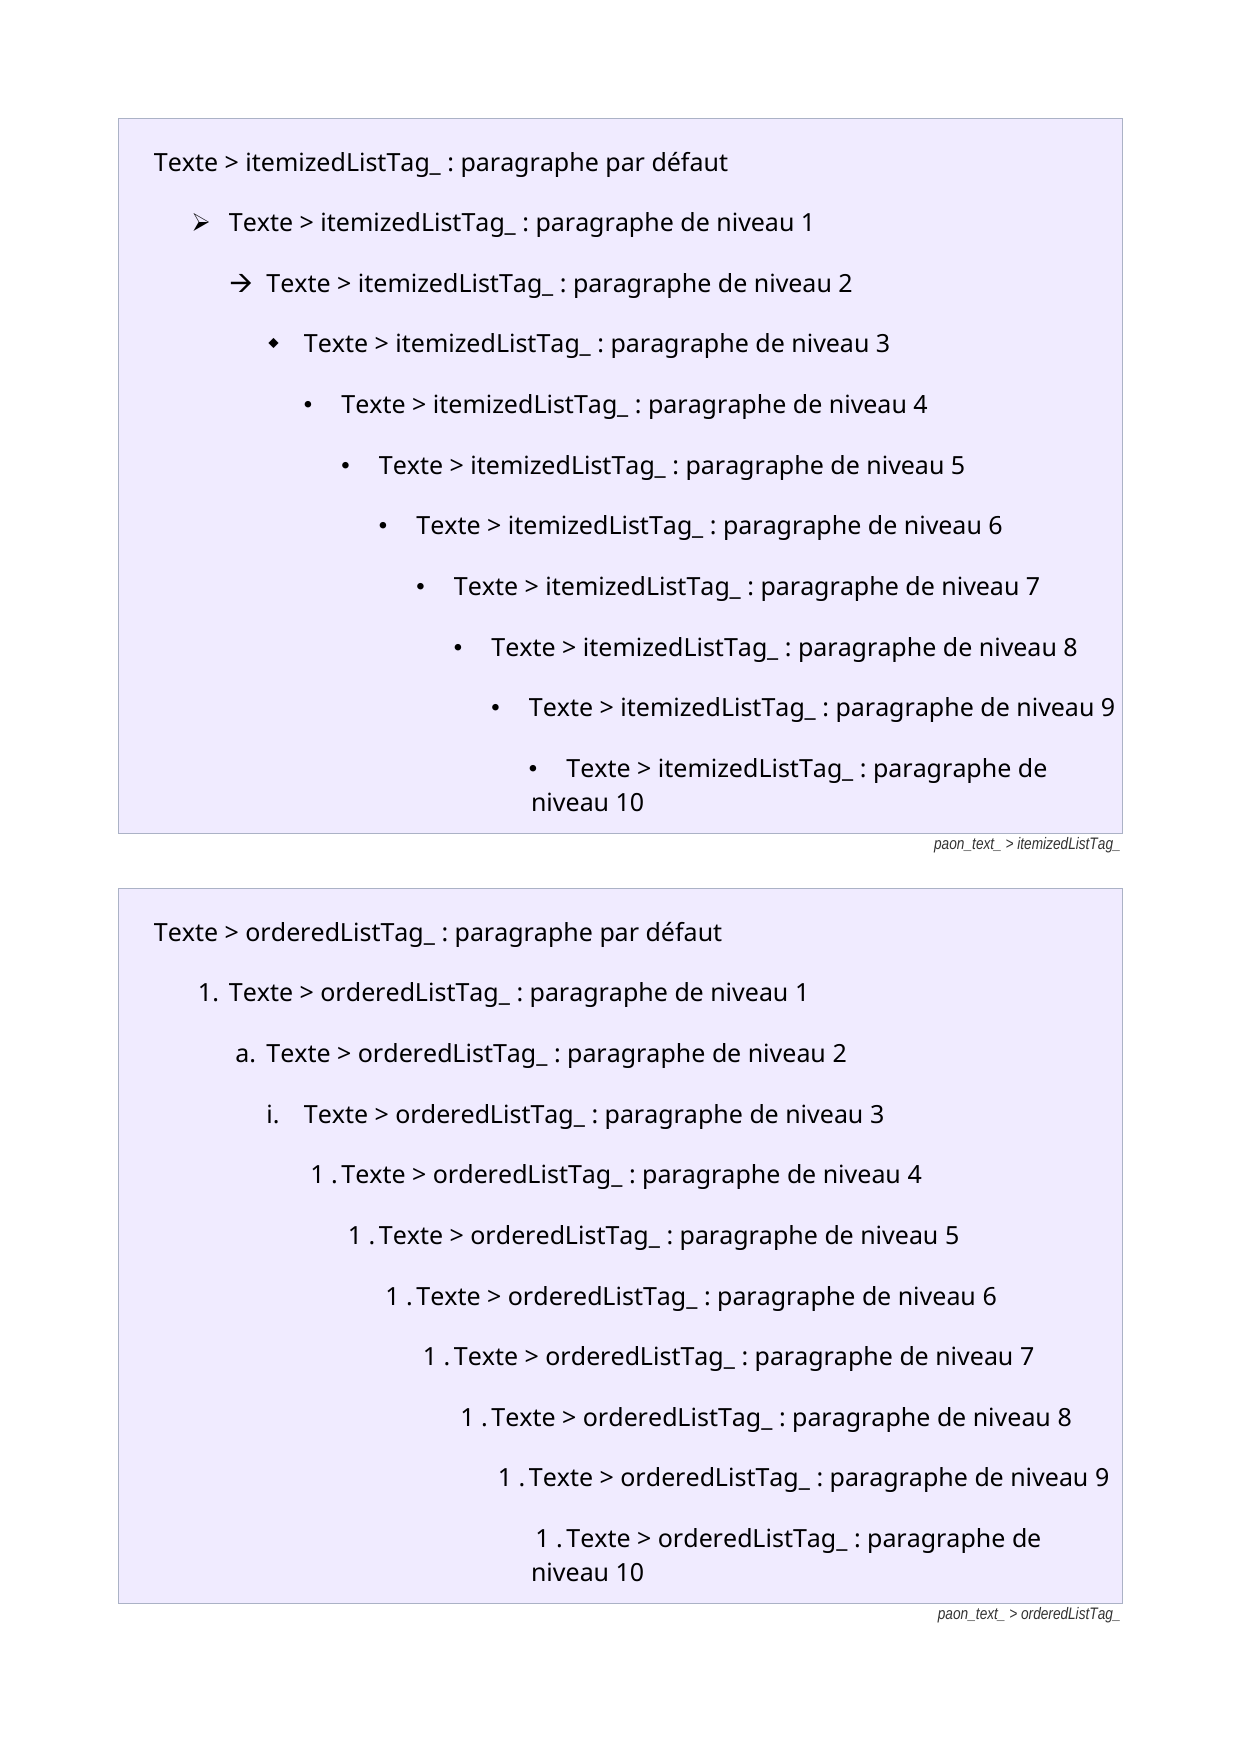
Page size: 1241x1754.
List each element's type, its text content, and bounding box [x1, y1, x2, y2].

table_header Texte > itemizedListTag_ : paragraphe par défaut Texte > itemizedListTag_ : paragraphe de niveau 1 Texte > itemizedListTag_ : paragraphe de niveau 2 Texte > itemizedListTag_ : paragraphe de niveau 3 Texte > itemizedListTag_ : paragraphe de niveau 4 Texte > itemizedListTag_ : paragraphe de niveau 5 Texte > itemizedListTag_ : paragraphe de niveau 6 Texte > itemizedListTag_ : paragraphe de niveau 7 Texte > itemizedListTag_ : paragraphe de niveau 8 Texte > itemizedListTag_ : paragraphe de niveau 9 Texte > itemizedListTag_ : paragraphe de niveau 10 [119, 119, 1122, 833]
title paon_text_ > itemizedListTag_ [118, 834, 1122, 853]
title paon_text_ > orderedListTag_ [118, 1604, 1122, 1623]
table_header Texte > orderedListTag_ : paragraphe par défaut Texte > orderedListTag_ : paragraphe de niveau 1 Texte > orderedListTag_ : paragraphe de niveau 2 Texte > orderedListTag_ : paragraphe de niveau 3 Texte > orderedListTag_ : paragraphe de niveau 4 Texte > orderedListTag_ : paragraphe de niveau 5 Texte > orderedListTag_ : paragraphe de niveau 6 Texte > orderedListTag_ : paragraphe de niveau 7 Texte > orderedListTag_ : paragraphe de niveau 8 Texte > orderedListTag_ : paragraphe de niveau 9 Texte > orderedListTag_ : paragraphe de niveau 10 [119, 889, 1122, 1603]
